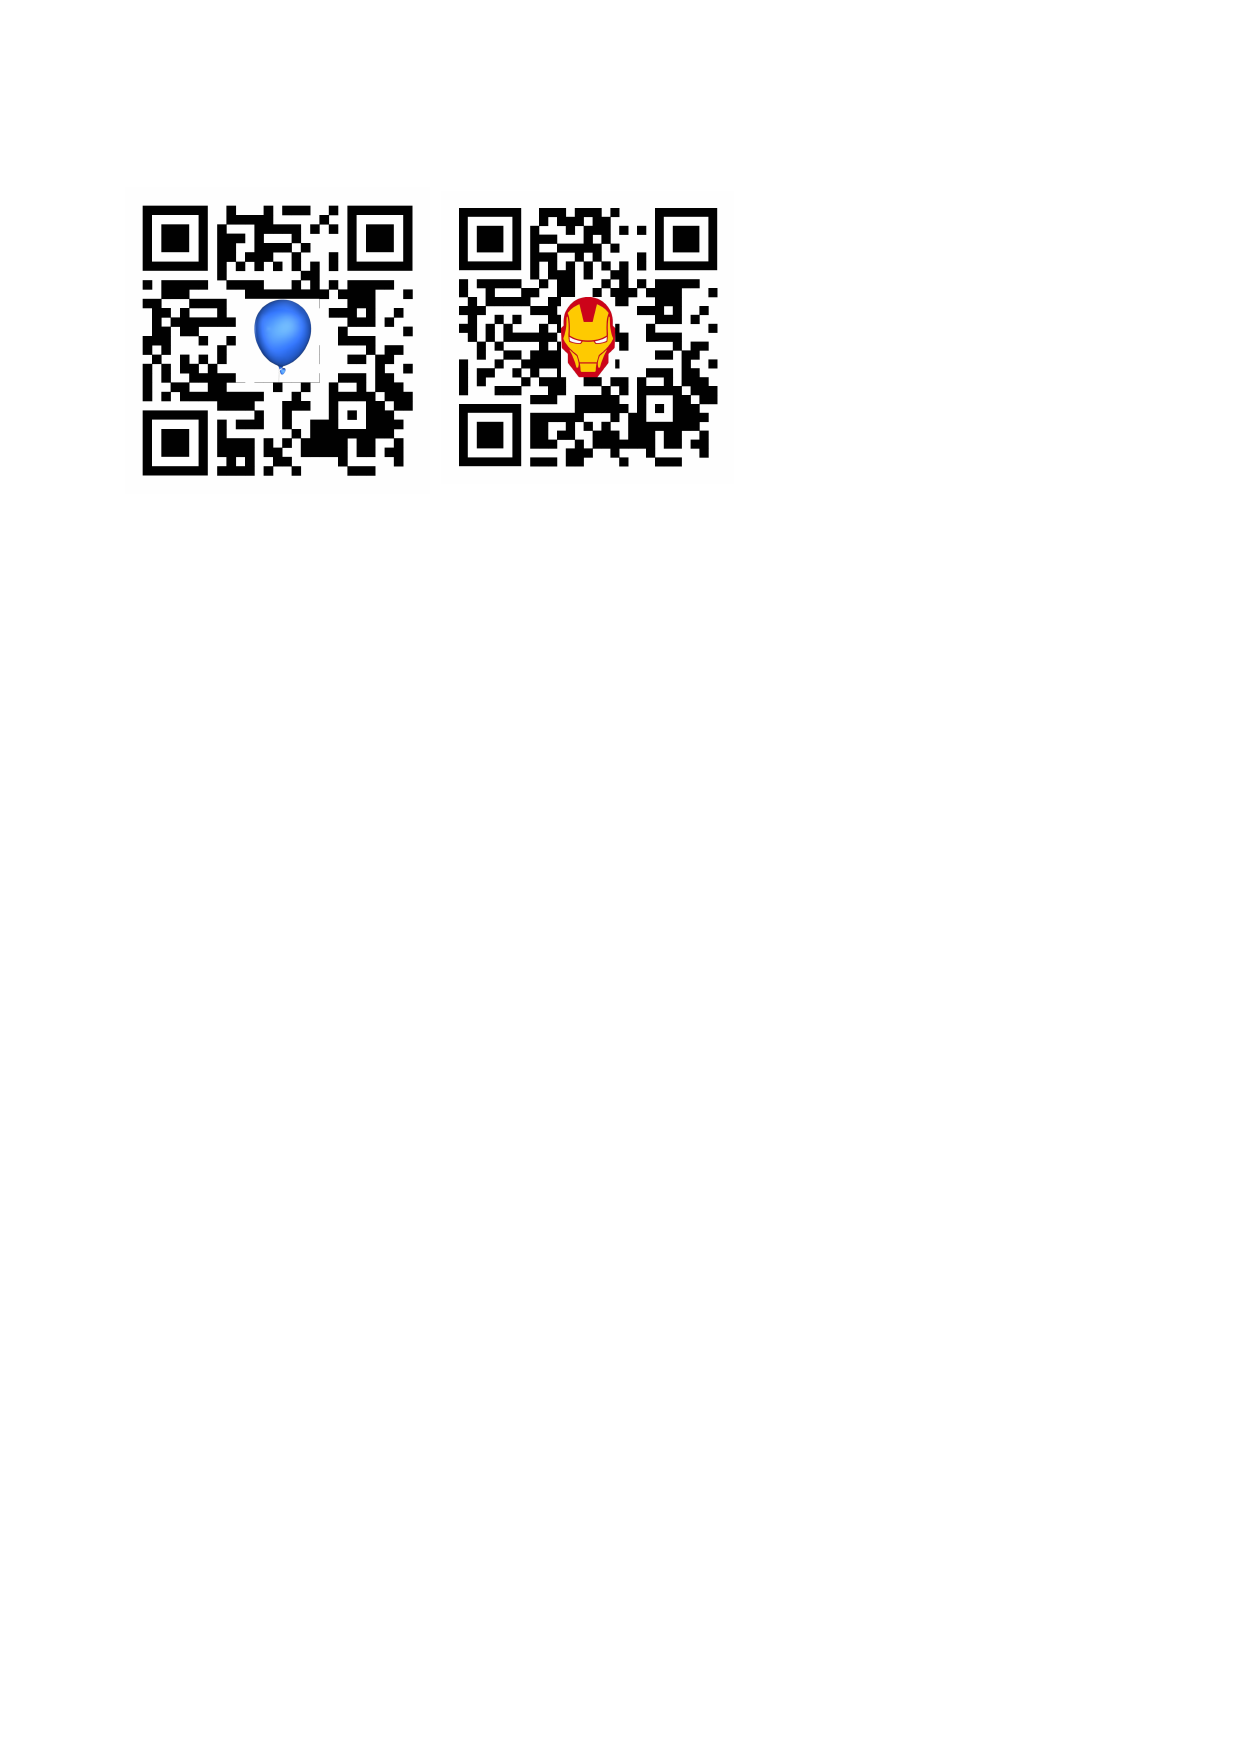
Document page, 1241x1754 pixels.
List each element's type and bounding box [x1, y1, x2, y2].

picture [124, 187, 431, 494]
picture [441, 191, 735, 484]
